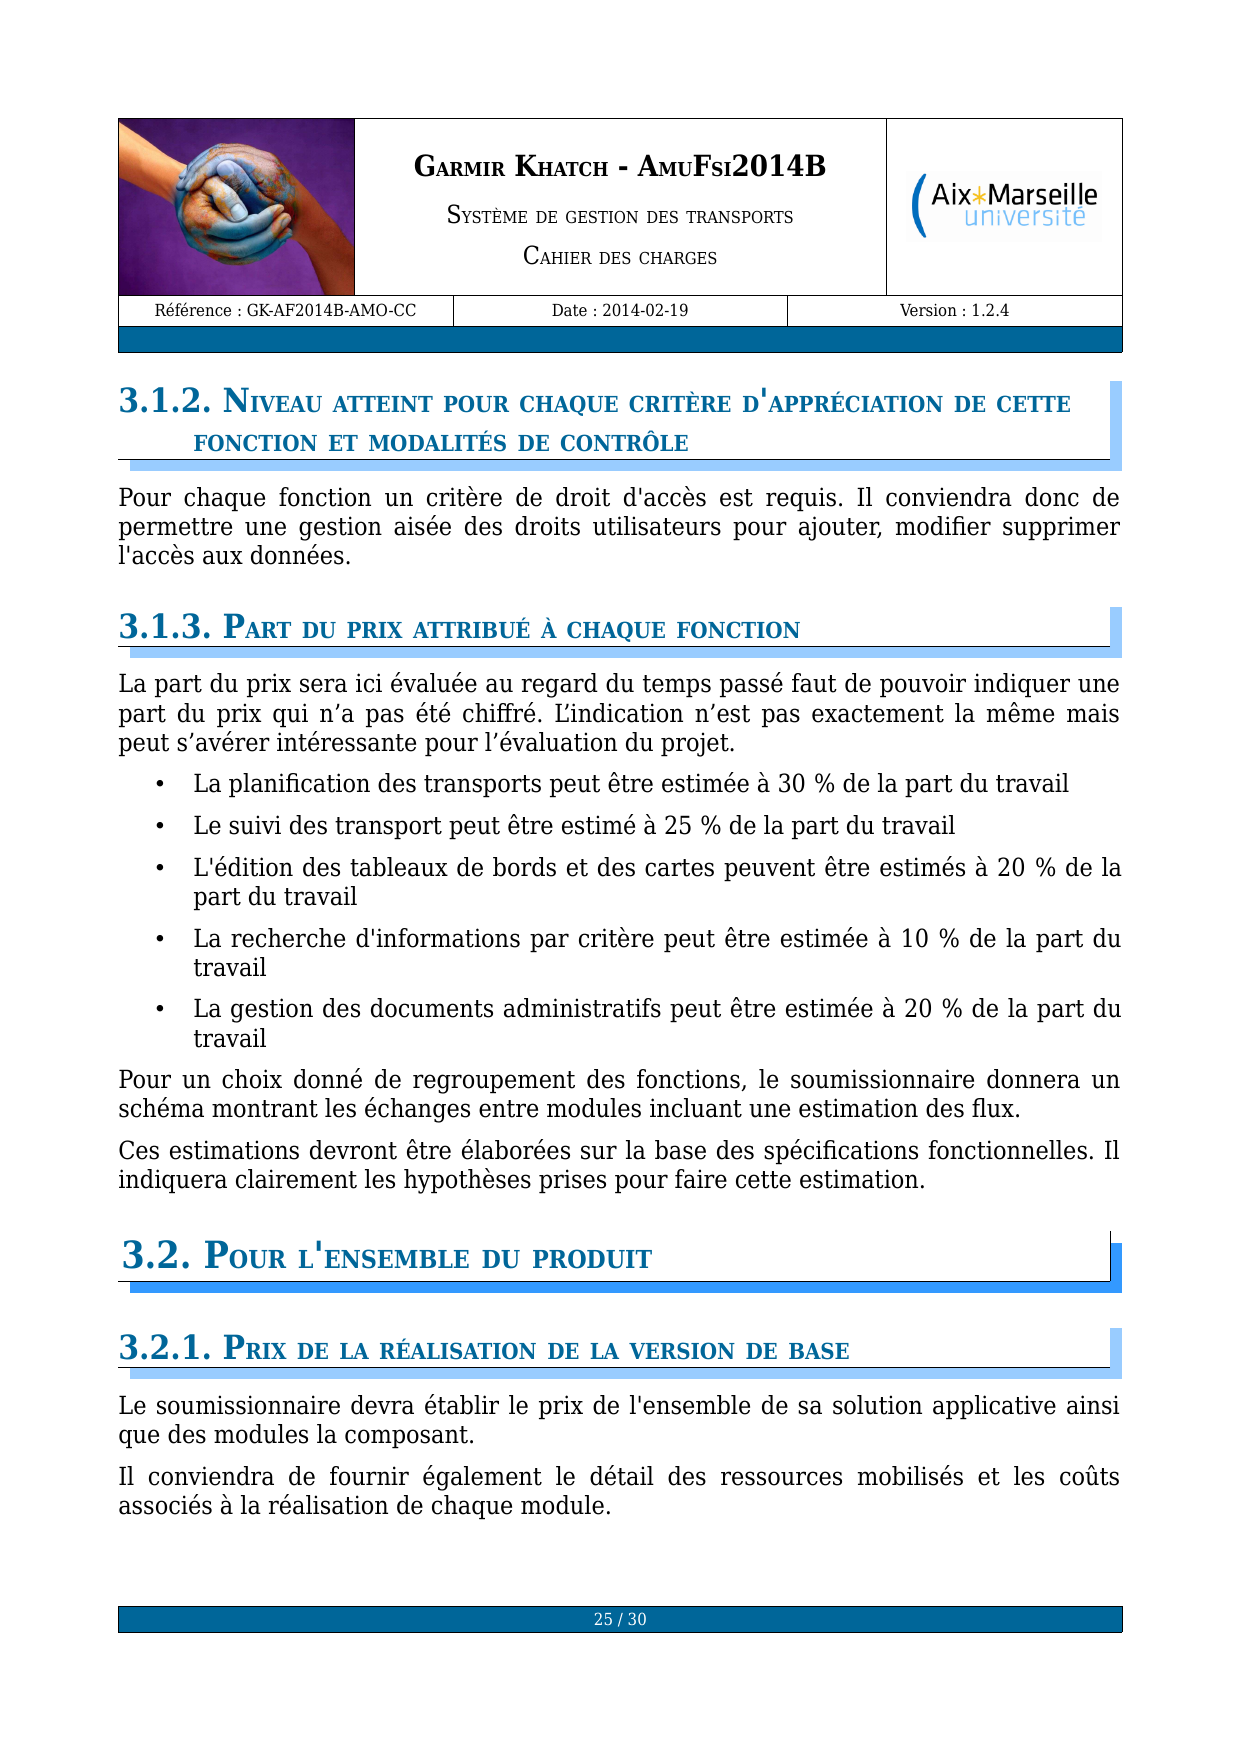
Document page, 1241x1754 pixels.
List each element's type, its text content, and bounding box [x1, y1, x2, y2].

subtitle Part du prix attribué à chaque fonction [118, 607, 1110, 646]
list La recherche d'informations par critère peut être estimée à 10 % de la part du travail [156, 924, 1122, 982]
subtitle Niveau atteint pour chaque critère d'appréciation de cette fonction et modalités de contrôle [118, 381, 1110, 459]
text Il conviendra de fournir également le détail des ressources mobilisés et les coûts associés à la réalisation de chaque module. [118, 1462, 1122, 1520]
text La part du prix sera ici évaluée au regard du temps passé faut de pouvoir indiquer une part du prix qui n’a pas été chiffré. L’indication n’est pas exactement la même mais peut s’avérer intéressante pour l’évaluation du projet. [118, 670, 1122, 757]
subtitle Pour l'ensemble du produit [118, 1231, 1110, 1281]
text Le soumissionnaire devra établir le prix de l'ensemble de sa solution applicative ainsi que des modules la composant. [118, 1391, 1122, 1449]
list L'édition des tableaux de bords et des cartes peuvent être estimés à 20 % de la part du travail [156, 853, 1122, 911]
text Pour un choix donné de regroupement des fonctions, le soumissionnaire donnera un schéma montrant les échanges entre modules incluant une estimation des flux. [118, 1066, 1122, 1124]
list Le suivi des transport peut être estimé à 25 % de la part du travail [156, 811, 1122, 841]
picture [119, 119, 354, 295]
picture [887, 126, 1122, 288]
list La gestion des documents administratifs peut être estimée à 20 % de la part du travail [156, 995, 1122, 1053]
subtitle Prix de la réalisation de la version de base [118, 1328, 1110, 1367]
list La planification des transports peut être estimée à 30 % de la part du travail [156, 770, 1122, 799]
text Ces estimations devront être élaborées sur la base des spécifications fonctionnelles. Il indiquera clairement les hypothèses prises pour faire cette estimation. [118, 1136, 1122, 1195]
text Pour chaque fonction un critère de droit d'accès est requis. Il conviendra donc de permettre une gestion aisée des droits utilisateurs pour ajouter, modifier supprimer l'accès aux données. [118, 483, 1122, 571]
